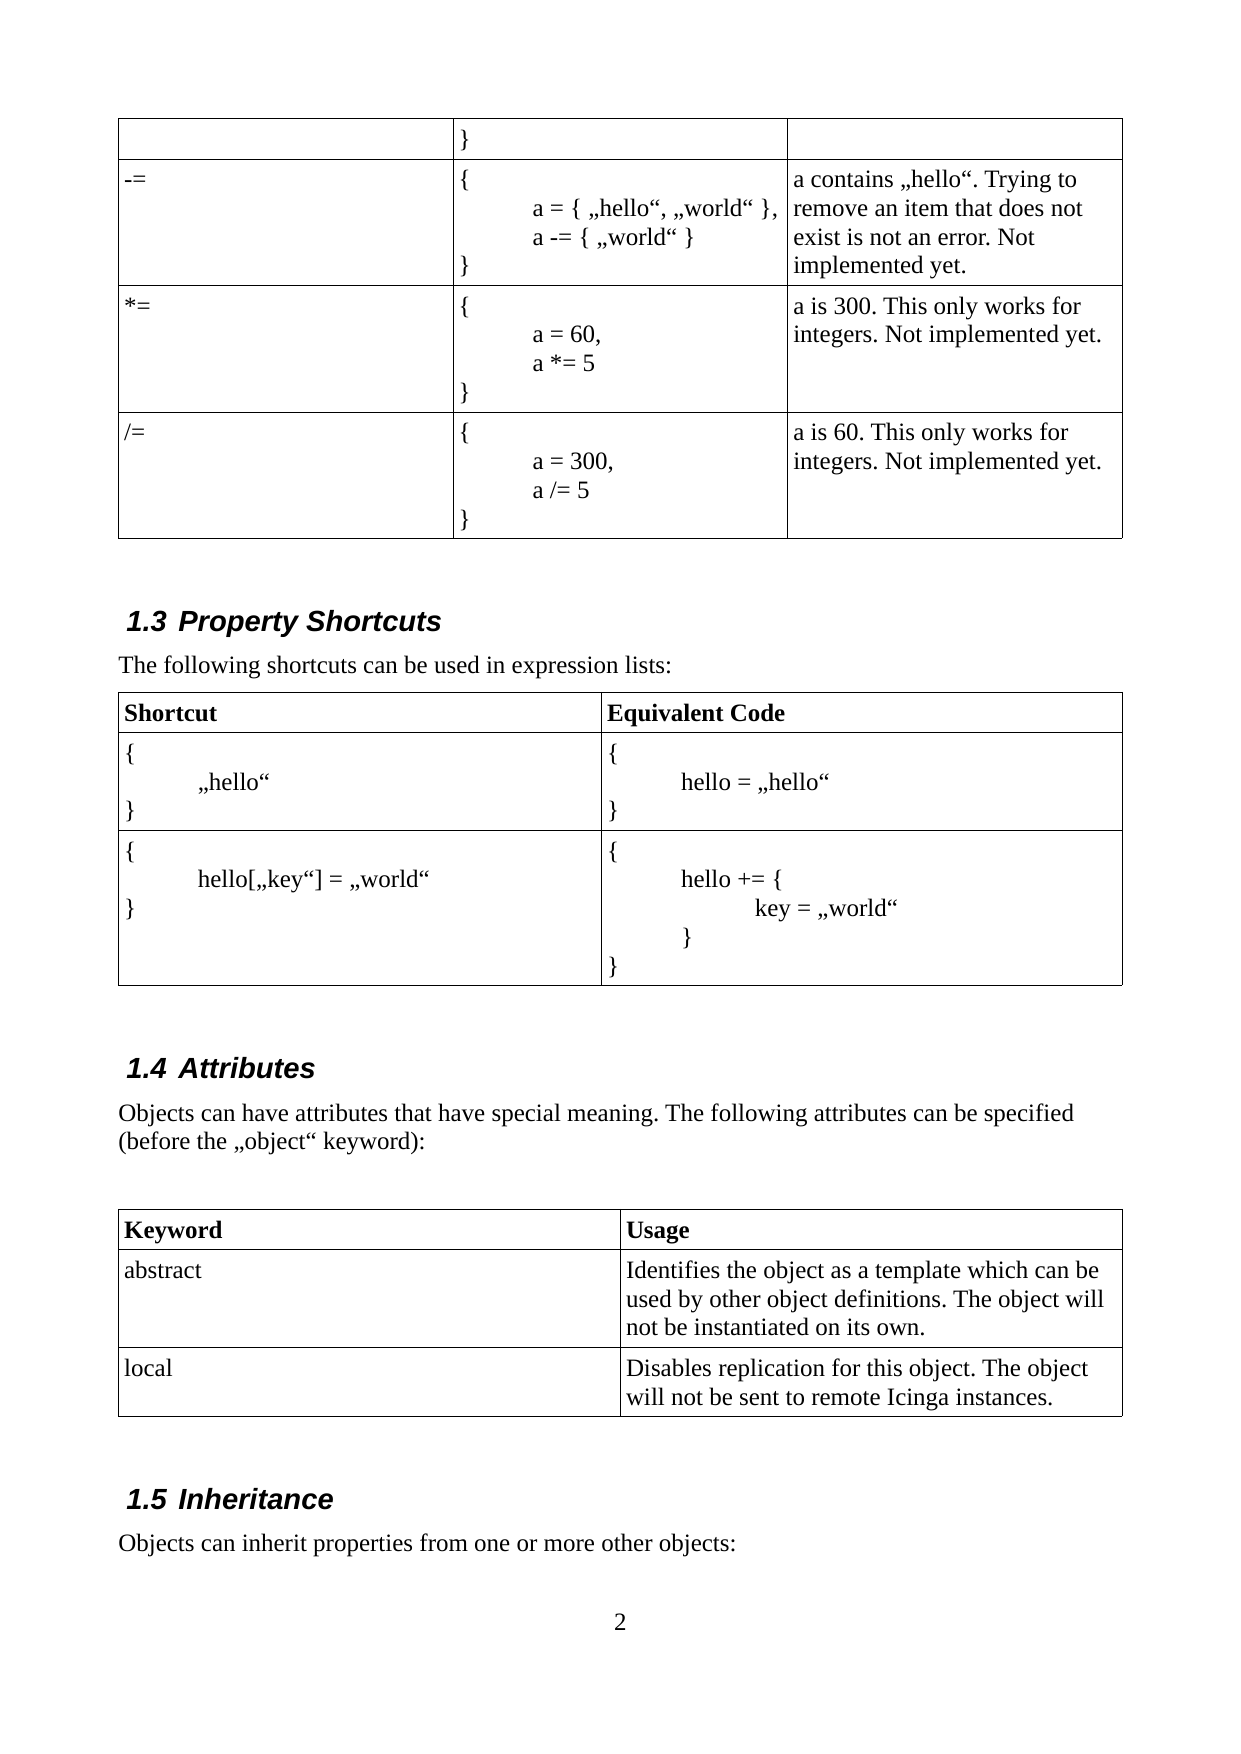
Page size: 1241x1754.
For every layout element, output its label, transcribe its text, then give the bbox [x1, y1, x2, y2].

table_cell { a = { „hello“, „world“ }, a -= { „world“ } } [454, 160, 787, 285]
table_cell abstract [119, 1250, 620, 1347]
table_cell a is 300. This only works for integers. Not implemented yet. [788, 286, 1122, 412]
table_cell a is 60. This only works for integers. Not implemented yet. [788, 413, 1122, 538]
table_cell Disables replication for this object. The object will not be sent to remote Icinga instances. [621, 1348, 1122, 1416]
table_header Keyword [119, 1210, 620, 1249]
table_cell { a = 60, a *= 5 } [454, 286, 787, 412]
table_cell a contains „hello“. Trying to remove an item that does not exist is not an error. Not implemented yet. [788, 160, 1122, 285]
table_cell { hello[„key“] = „world“ } [119, 831, 601, 985]
table_cell [119, 119, 453, 158]
table_header Equivalent Code [602, 693, 1122, 732]
subtitle Inheritance [118, 1482, 1122, 1516]
table_cell [788, 119, 1122, 158]
subtitle Property Shortcuts [118, 604, 1122, 638]
table_cell local [119, 1348, 620, 1416]
text Objects can have attributes that have special meaning. The following attributes can be specified (before the „object“ keyword): [118, 1098, 1122, 1155]
subtitle Attributes [118, 1052, 1122, 1085]
table_cell { a = 300, a /= 5 } [454, 413, 787, 538]
table_cell -= [119, 160, 453, 285]
table_cell } [454, 119, 787, 158]
table_header Usage [621, 1210, 1122, 1249]
table_cell /= [119, 413, 453, 538]
table_cell { „hello“ } [119, 733, 601, 830]
table_header Shortcut [119, 693, 601, 732]
table_cell Identifies the object as a template which can be used by other object definitions. The object will not be instantiated on its own. [621, 1250, 1122, 1347]
table_cell *= [119, 286, 453, 412]
text The following shortcuts can be used in expression lists: [118, 651, 1122, 679]
table_cell { hello += { key = „world“ } } [602, 831, 1122, 985]
table_cell { hello = „hello“ } [602, 733, 1122, 830]
text Objects can inherit properties from one or more other objects: [118, 1528, 1122, 1557]
